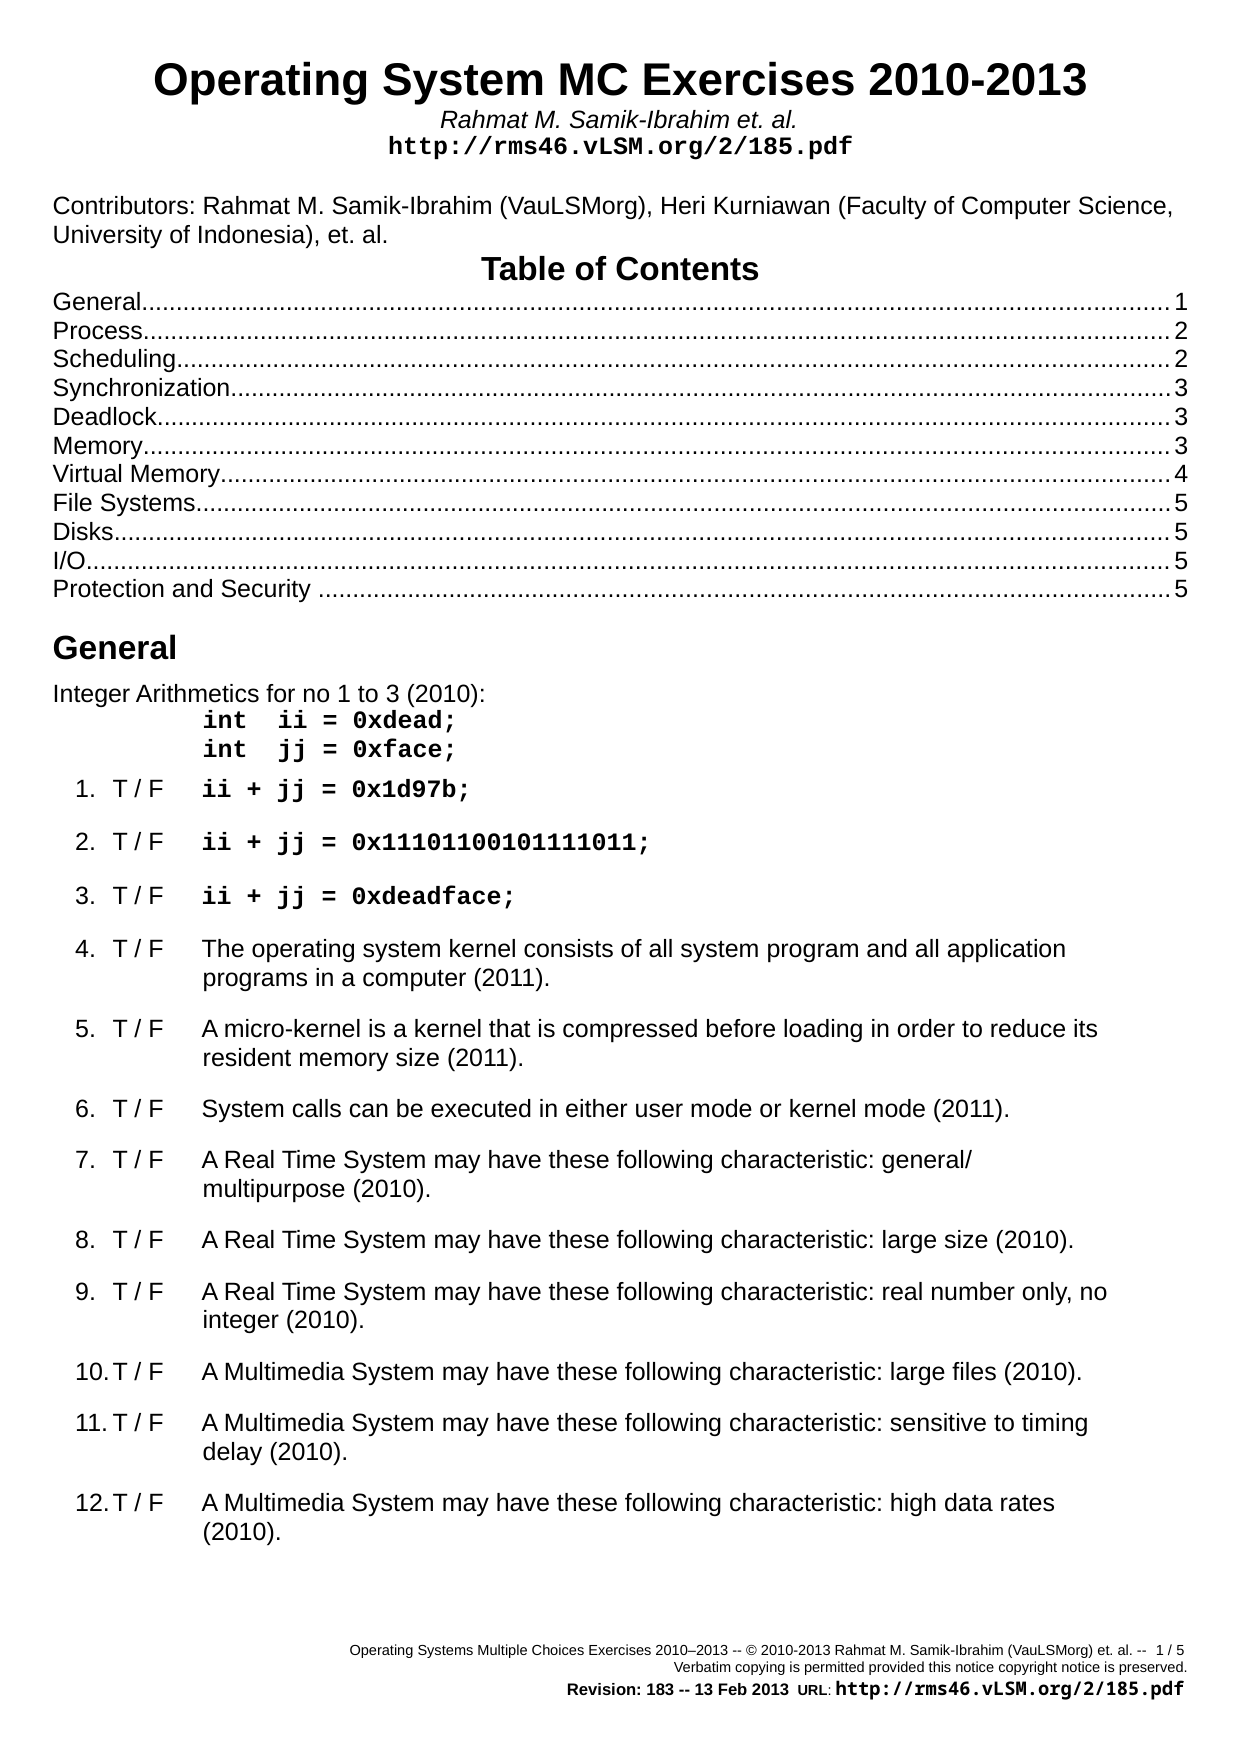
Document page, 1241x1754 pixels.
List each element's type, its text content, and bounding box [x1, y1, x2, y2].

list T / F A micro-kernel is a kernel that is compressed before loading in order to reduce its resident memory size (2011). [75, 1014, 1113, 1072]
subtitle General [52, 628, 1188, 667]
text Scheduling 2 [52, 344, 1188, 373]
list T / F A Real Time System may have these following characteristic: general/ multipurpose (2010). [75, 1145, 1113, 1203]
text Disks 5 [52, 517, 1188, 546]
list T / F A Real Time System may have these following characteristic: large size (2010). [75, 1225, 1113, 1254]
text http://rms46.vLSM.org/2/185.pdf [52, 134, 1188, 162]
list T / F A Real Time System may have these following characteristic: real number only, no integer (2010). [75, 1277, 1113, 1334]
subtitle Table of Contents [52, 248, 1188, 287]
text I/O 5 [52, 546, 1188, 574]
list int ii = 0xdead; int jj = 0xface; [90, 708, 1188, 765]
text Virtual Memory 4 [52, 459, 1188, 488]
text General 1 [52, 287, 1188, 316]
text Integer Arithmetics for no 1 to 3 (2010): [52, 679, 1188, 708]
list T / F ii + jj = 0x11101100101111011; [75, 827, 1113, 858]
list T / F ii + jj = 0xdeadface; [75, 881, 1113, 912]
text Protection and Security 5 [52, 574, 1188, 603]
list T / F A Multimedia System may have these following characteristic: sensitive to timing delay (2010). [75, 1408, 1113, 1465]
list T / F A Multimedia System may have these following characteristic: high data rates (2010). [75, 1488, 1113, 1545]
text Rahmat M. Samik-Ibrahim et. al. [52, 105, 1188, 134]
text Memory 3 [52, 431, 1188, 459]
text Synchronization 3 [52, 373, 1188, 402]
list T / F ii + jj = 0x1d97b; [75, 774, 1113, 805]
list T / F A Multimedia System may have these following characteristic: large files (2010). [75, 1357, 1113, 1385]
text Deadlock 3 [52, 402, 1188, 431]
text Process 2 [52, 316, 1188, 344]
text File Systems 5 [52, 488, 1188, 517]
list T / F The operating system kernel consists of all system program and all application programs in a computer (2011). [75, 934, 1113, 992]
text Contributors: Rahmat M. Samik-Ibrahim (VauLSMorg), Heri Kurniawan (Faculty of Computer Science, University of Indonesia), et. al. [52, 191, 1188, 248]
text Operating System MC Exercises 2010-2013 [52, 52, 1188, 105]
list T / F System calls can be executed in either user mode or kernel mode (2011). [75, 1094, 1113, 1123]
